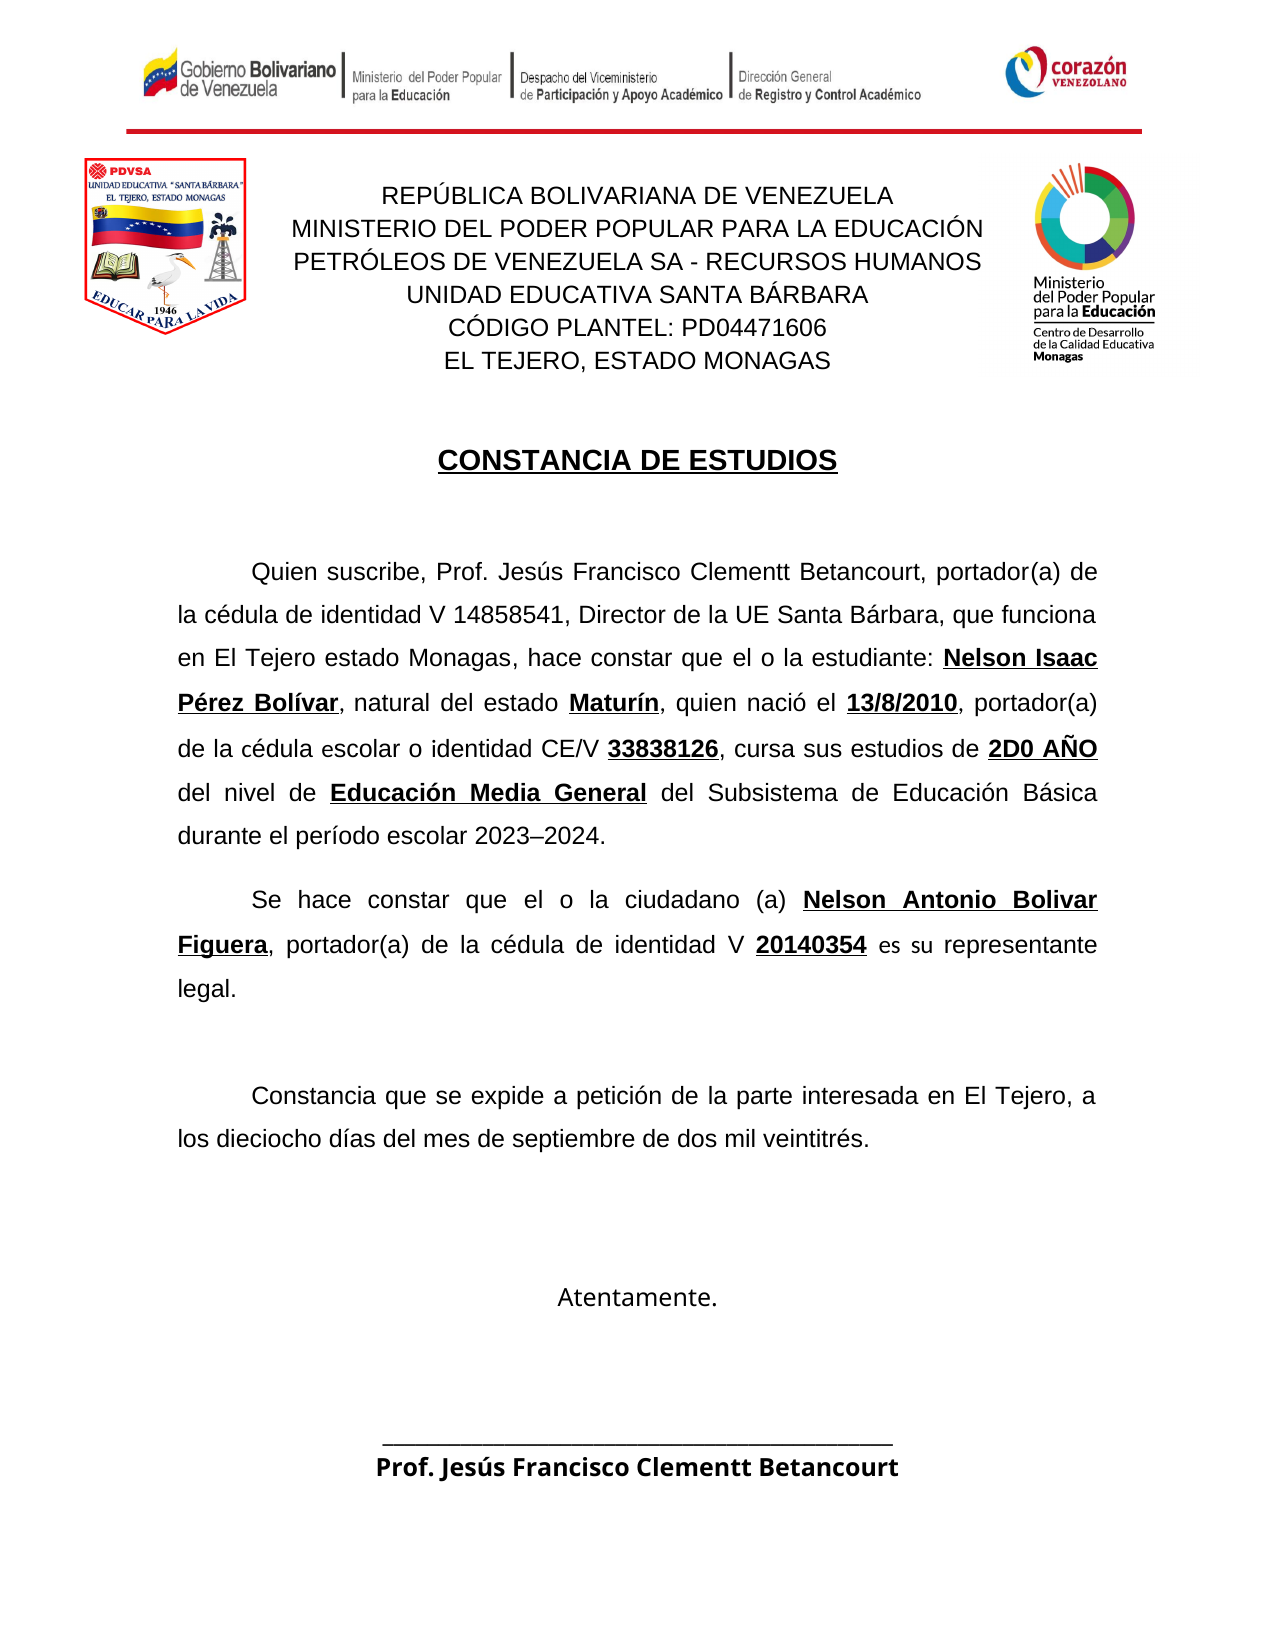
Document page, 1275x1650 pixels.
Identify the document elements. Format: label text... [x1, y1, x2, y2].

picture [126, 11, 1142, 134]
text Constancia que se expide a petición de la parte interesada en El Tejero, a los dieciocho días del mes de septiembre de dos mil veintitrés. [177, 1081, 1098, 1153]
text Atentamente. [177, 1279, 1098, 1313]
picture [79, 158, 252, 335]
text Prof. Jesús Francisco Clementt Betancourt [177, 1450, 1098, 1484]
subtitle PETRÓLEOS DE VENEZUELA SA - RECURSOS HUMANOS [252, 247, 978, 275]
text UNIDAD EDUCATIVA SANTA BÁRBARA [252, 280, 978, 308]
subtitle REPÚBLICA BOLIVARIANA DE VENEZUELA [252, 181, 978, 209]
picture [978, 153, 1200, 377]
text CÓDIGO PLANTEL: PD04471606 [177, 313, 978, 341]
text Se hace constar que el o la ciudadano (a) Nelson Antonio Bolivar Figuera, portador(a) de la cédula de identidad V 20140354 es su representante legal. [177, 885, 1098, 1002]
subtitle CONSTANCIA DE ESTUDIOS [177, 443, 1098, 476]
subtitle MINISTERIO DEL PODER POPULAR PARA LA EDUCACIÓN [252, 214, 978, 242]
text Quien suscribe, Prof. Jesús Francisco Clementt Betancourt, portador(a) de la cédula de identidad V 14858541, Director de la UE Santa Bárbara, que funciona en El Tejero estado Monagas, hace constar que el o la estudiante: Nelson Isaac Pérez Bolívar, natural del estado Maturín, quien nació el 13/8/2010, portador(a) de la cédula escolar o identidad CE/V 33838126, cursa sus estudios de 2D0 AÑO del nivel de Educación Media General del Subsistema de Educación Básica durante el período escolar 2023–2024. [177, 557, 1098, 849]
text ______________________________________________ [177, 1416, 1098, 1450]
text EL TEJERO, ESTADO MONAGAS [177, 346, 978, 374]
